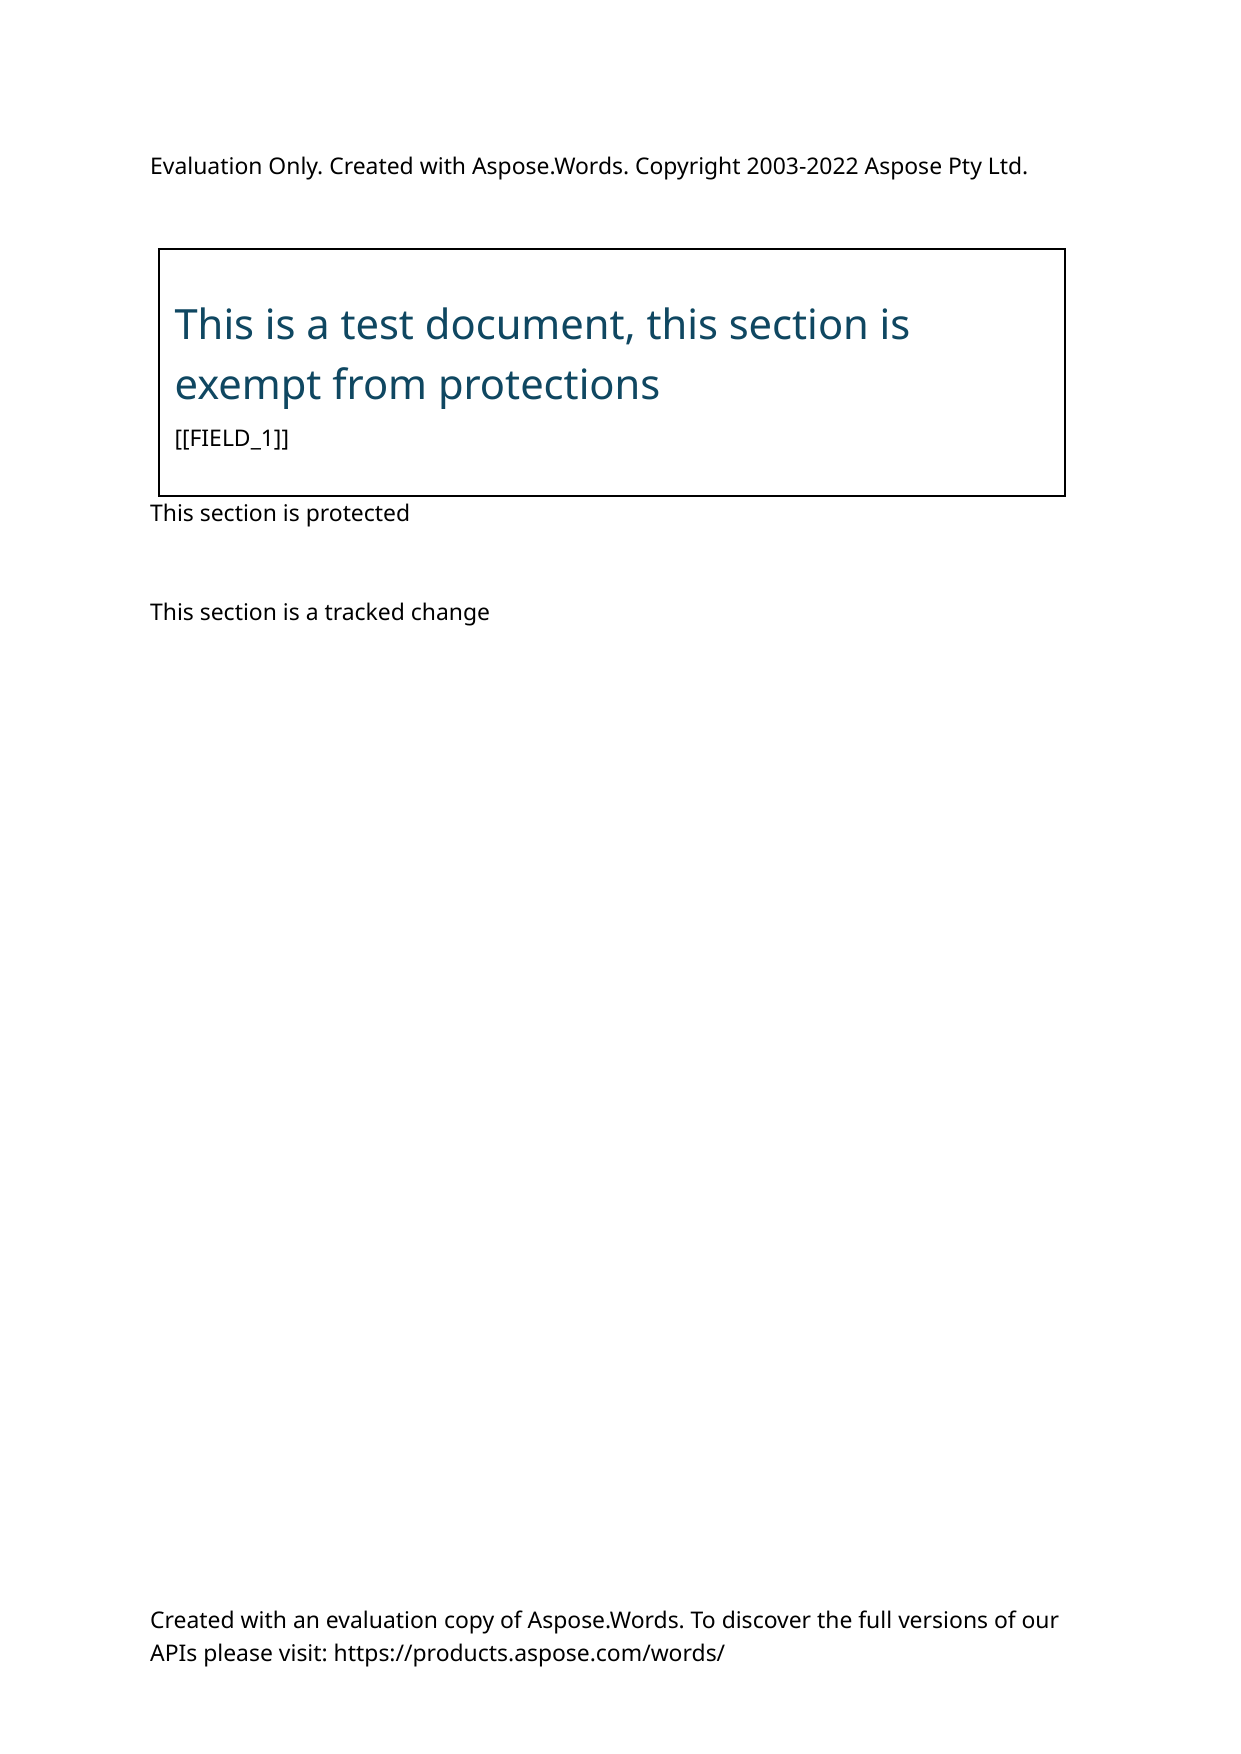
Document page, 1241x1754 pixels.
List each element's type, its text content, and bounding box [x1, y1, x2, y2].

subtitle This is a test document, this section is exempt from protections [174, 295, 1049, 411]
text This section is protected [150, 348, 1090, 528]
text [[FIELD_1]] [174, 422, 1049, 454]
text This section is a tracked change [150, 596, 1090, 621]
text Evaluation Only. Created with Aspose.Words. Copyright 2003-2022 Aspose Pty Ltd. [150, 150, 1090, 181]
